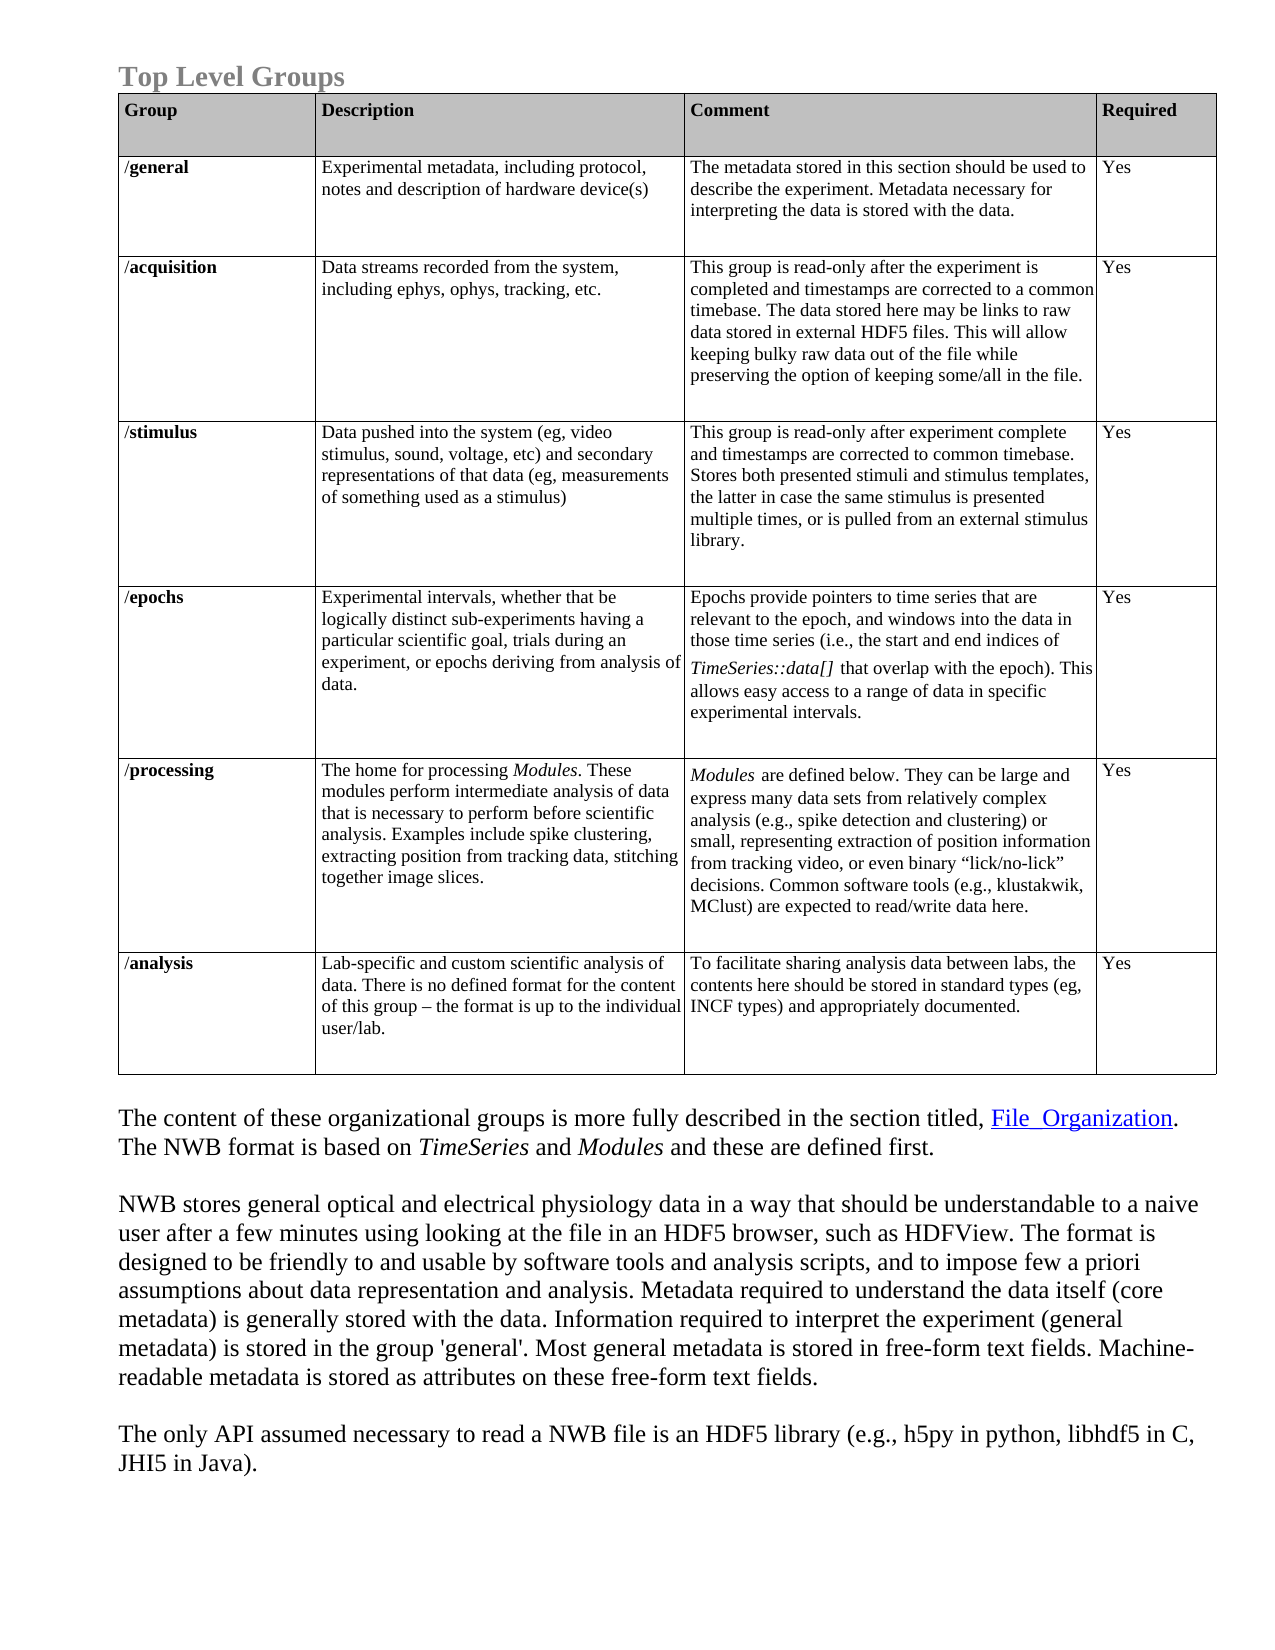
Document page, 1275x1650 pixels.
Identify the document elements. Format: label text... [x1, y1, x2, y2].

table_cell Yes [1097, 257, 1216, 421]
table_cell /analysis [119, 953, 315, 1074]
subtitle Top Level Groups [118, 59, 1216, 93]
table_header Description [316, 94, 684, 156]
table_cell /processing [119, 759, 315, 952]
table_header Comment [685, 94, 1096, 156]
table_cell Modules are defined below. They can be large and express many data sets from relatively complex analysis (e.g., spike detection and clustering) or small, representing extraction of position information from tracking video, or even binary “lick/no-lick” decisions. Common software tools (e.g., klustakwik, MClust) are expected to read/write data here. [685, 759, 1096, 952]
table_cell Yes [1097, 422, 1216, 586]
table_cell Experimental metadata, including protocol, notes and description of hardware device(s) [316, 157, 684, 256]
table_cell /general [119, 157, 315, 256]
table_cell /stimulus [119, 422, 315, 586]
table_header Required [1097, 94, 1216, 156]
table_cell Yes [1097, 759, 1216, 952]
table_cell This group is read-only after the experiment is completed and timestamps are corrected to a common timebase. The data stored here may be links to raw data stored in external HDF5 files. This will allow keeping bulky raw data out of the file while preserving the option of keeping some/all in the file. [685, 257, 1096, 421]
table_cell Experimental intervals, whether that be logically distinct sub-experiments having a particular scientific goal, trials during an experiment, or epochs deriving from analysis of data. [316, 587, 684, 758]
table_cell Yes [1097, 587, 1216, 758]
table_cell The home for processing Modules. These modules perform intermediate analysis of data that is necessary to perform before scientific analysis. Examples include spike clustering, extracting position from tracking data, stitching together image slices. [316, 759, 684, 952]
text The content of these organizational groups is more fully described in the section titled, File_Organization. The NWB format is based on TimeSeries and Modules and these are defined first. [118, 1103, 1216, 1160]
table_cell The metadata stored in this section should be used to describe the experiment. Metadata necessary for interpreting the data is stored with the data. [685, 157, 1096, 256]
text NWB stores general optical and electrical physiology data in a way that should be understandable to a naive user after a few minutes using looking at the file in an HDF5 browser, such as HDFView. The format is designed to be friendly to and usable by software tools and analysis scripts, and to impose few a priori assumptions about data representation and analysis. Metadata required to understand the data itself (core metadata) is generally stored with the data. Information required to interpret the experiment (general metadata) is stored in the group 'general'. Most general metadata is stored in free-form text fields. Machine-readable metadata is stored as attributes on these free-form text fields. [118, 1189, 1216, 1390]
table_header Group [119, 94, 315, 156]
table_cell Epochs provide pointers to time series that are relevant to the epoch, and windows into the data in those time series (i.e., the start and end indices of TimeSeries::data[] that overlap with the epoch). This allows easy access to a range of data in specific experimental intervals. [685, 587, 1096, 758]
table_cell This group is read-only after experiment complete and timestamps are corrected to common timebase. Stores both presented stimuli and stimulus templates, the latter in case the same stimulus is presented multiple times, or is pulled from an external stimulus library. [685, 422, 1096, 586]
table_cell Data streams recorded from the system, including ephys, ophys, tracking, etc. [316, 257, 684, 421]
table_cell Data pushed into the system (eg, video stimulus, sound, voltage, etc) and secondary representations of that data (eg, measurements of something used as a stimulus) [316, 422, 684, 586]
table_cell Lab-specific and custom scientific analysis of data. There is no defined format for the content of this group – the format is up to the individual user/lab. [316, 953, 684, 1074]
table_cell /epochs [119, 587, 315, 758]
table_cell Yes [1097, 157, 1216, 256]
table_cell Yes [1097, 953, 1216, 1074]
table_cell /acquisition [119, 257, 315, 421]
table_cell To facilitate sharing analysis data between labs, the contents here should be stored in standard types (eg, INCF types) and appropriately documented. [685, 953, 1096, 1074]
text The only API assumed necessary to read a NWB file is an HDF5 library (e.g., h5py in python, libhdf5 in C, JHI5 in Java). [118, 1419, 1216, 1477]
